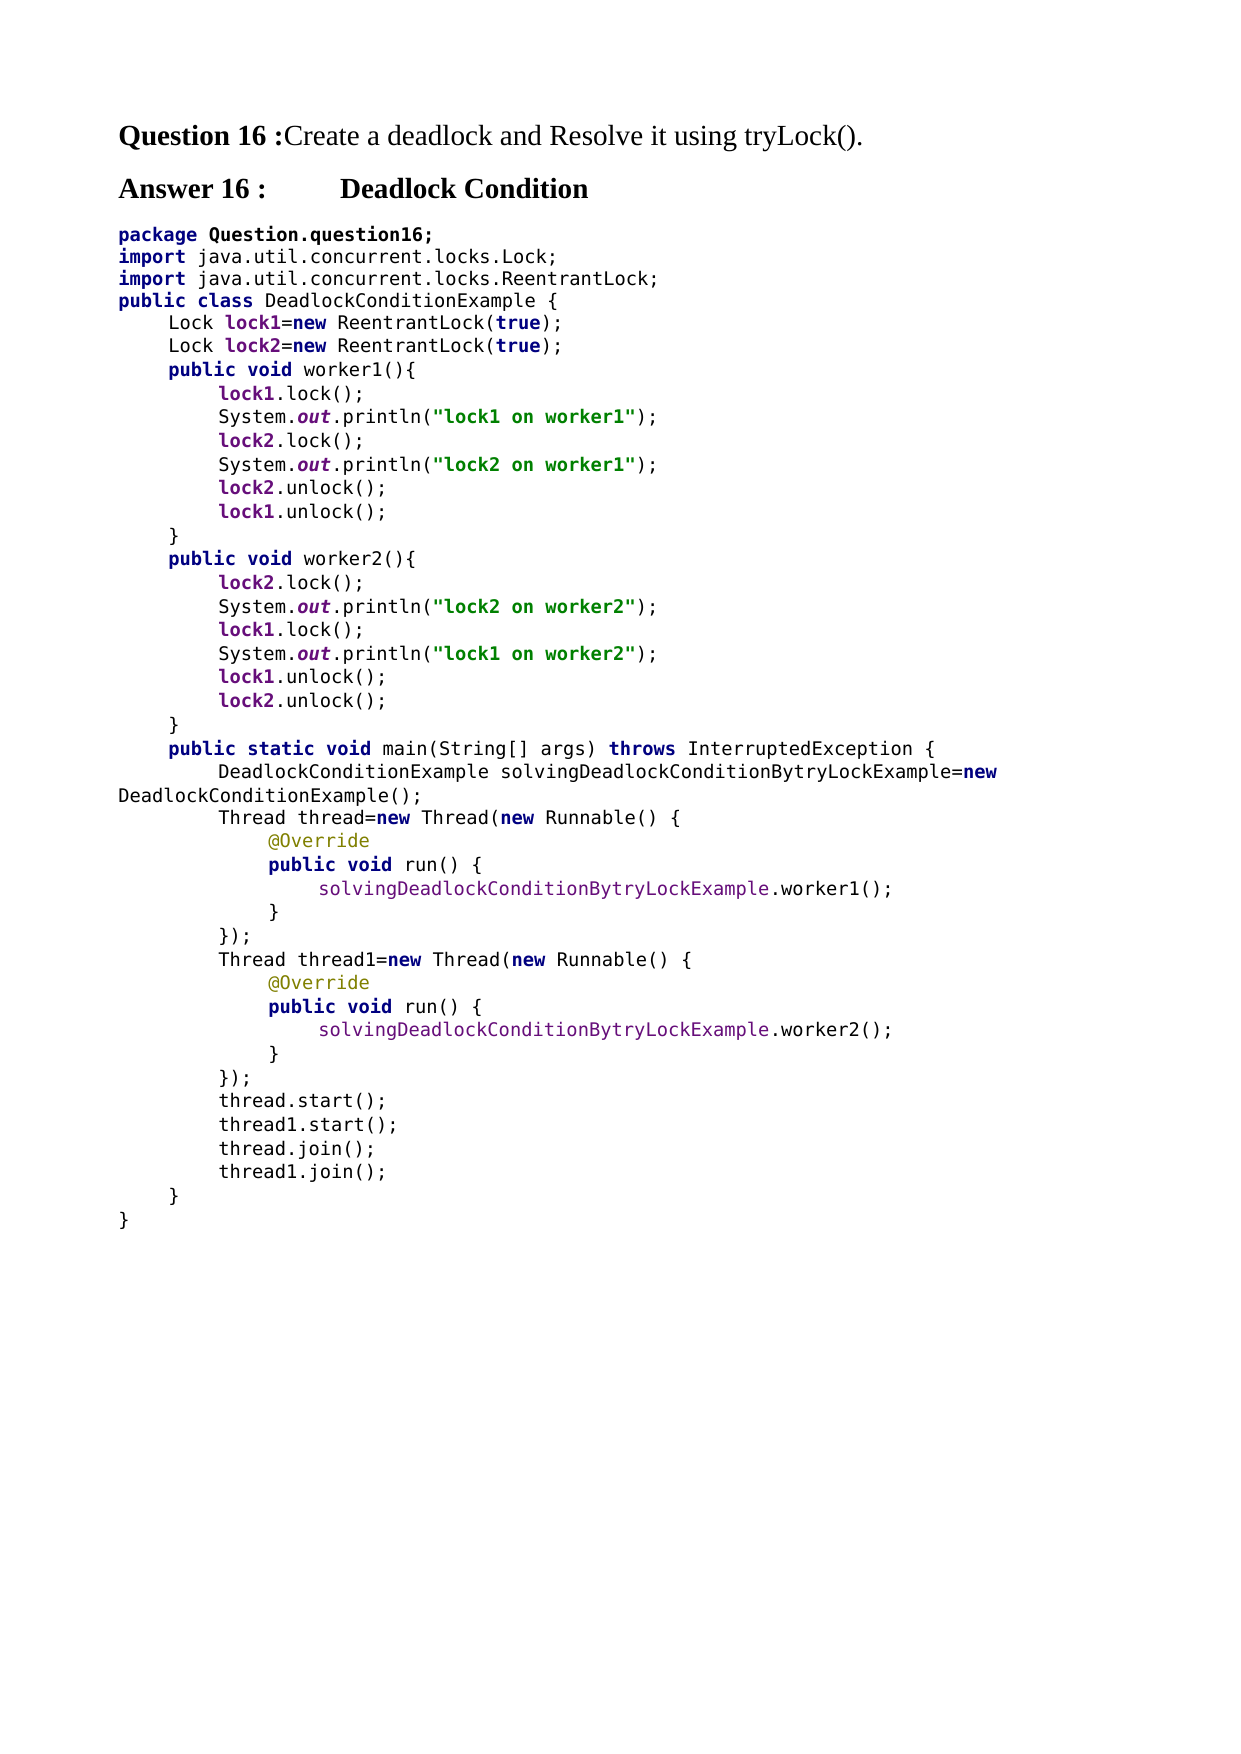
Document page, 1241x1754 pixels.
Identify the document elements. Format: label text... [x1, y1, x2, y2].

text System.out.println("lock2 on worker1"); [118, 454, 1122, 477]
text System.out.println("lock2 on worker2"); [118, 596, 1122, 619]
text @Override [118, 972, 1122, 996]
text lock1.unlock(); [118, 501, 1122, 525]
text public static void main(String[] args) throws InterruptedException { [118, 737, 1122, 761]
text @Override [118, 830, 1122, 854]
text }); [118, 1067, 1122, 1090]
text lock1.lock(); [118, 619, 1122, 643]
text } [118, 525, 1122, 548]
text } [118, 714, 1122, 737]
text public void run() { [118, 854, 1122, 878]
text System.out.println("lock1 on worker2"); [118, 643, 1122, 667]
text } [118, 1043, 1122, 1067]
text Answer 16 : Deadlock Condition [118, 171, 1122, 205]
text lock2.lock(); [118, 430, 1122, 454]
text thread.join(); [118, 1138, 1122, 1161]
text Thread thread=new Thread(new Runnable() { [118, 807, 1122, 830]
text }); [118, 925, 1122, 948]
text public void run() { [118, 996, 1122, 1019]
text solvingDeadlockConditionBytryLockExample.worker2(); [118, 1019, 1122, 1043]
text package Question.question16; [118, 224, 1122, 246]
text } [118, 901, 1122, 925]
text } [118, 1209, 1122, 1231]
text lock1.lock(); [118, 383, 1122, 406]
text Question 16 :Create a deadlock and Resolve it using tryLock(). [118, 118, 1122, 152]
text lock2.unlock(); [118, 477, 1122, 501]
text Lock lock2=new ReentrantLock(true); [118, 336, 1122, 359]
text } [118, 1185, 1122, 1209]
text public void worker2(){ [118, 548, 1122, 572]
text solvingDeadlockConditionBytryLockExample.worker1(); [118, 878, 1122, 901]
text Thread thread1=new Thread(new Runnable() { [118, 948, 1122, 972]
text lock2.lock(); [118, 572, 1122, 596]
text public class DeadlockConditionExample { [118, 290, 1122, 312]
text thread.start(); [118, 1090, 1122, 1114]
text import java.util.concurrent.locks.Lock; [118, 246, 1122, 268]
text Lock lock1=new ReentrantLock(true); [118, 312, 1122, 336]
text thread1.start(); [118, 1114, 1122, 1138]
text import java.util.concurrent.locks.ReentrantLock; [118, 268, 1122, 290]
text thread1.join(); [118, 1161, 1122, 1185]
text public void worker1(){ [118, 359, 1122, 383]
text DeadlockConditionExample solvingDeadlockConditionBytryLockExample=new DeadlockConditionExample(); [118, 761, 1122, 807]
text lock2.unlock(); [118, 690, 1122, 714]
text System.out.println("lock1 on worker1"); [118, 406, 1122, 430]
text lock1.unlock(); [118, 667, 1122, 690]
